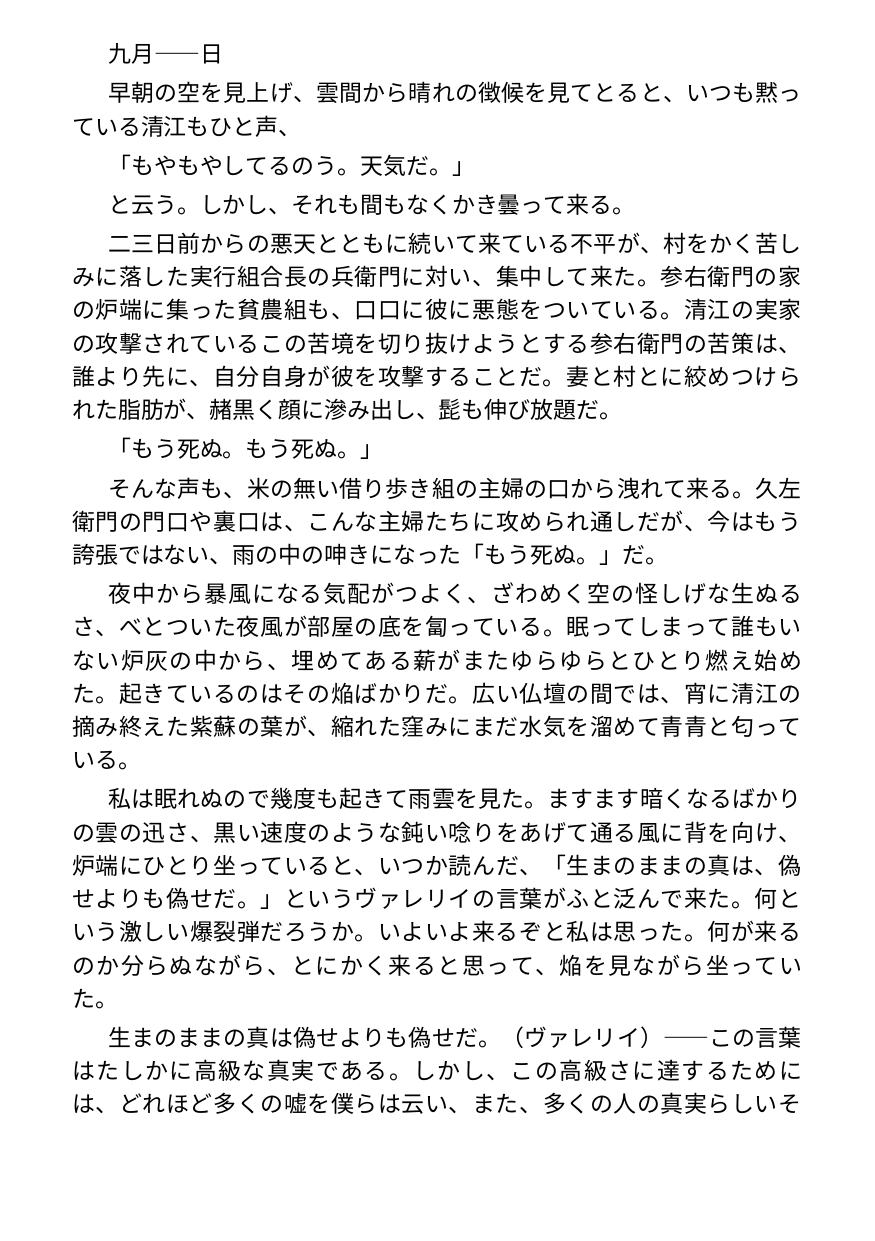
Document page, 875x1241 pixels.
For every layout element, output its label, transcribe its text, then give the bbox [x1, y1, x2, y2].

text 「もやもやしてるのう。天気だ。」 [72, 148, 802, 181]
text 「もう死ぬ。もう死ぬ。」 [72, 431, 802, 464]
text 生まのままの真は偽せよりも偽せだ。（ヴァレリイ）――この言葉はたしかに高級な真実である。しかし、この高級さに達するためには、どれほど多くの嘘を僕らは云い、また、多くの人の真実らしいそ [72, 1020, 802, 1119]
text 早朝の空を見上げ、雲間から晴れの徴候を見てとると、いつも黙っている清江もひと声、 [72, 75, 802, 142]
text 夜中から暴風になる気配がつよく、ざわめく空の怪しげな生ぬるさ、べとついた夜風が部屋の底を匐っている。眠ってしまって誰もいない炉灰の中から、埋めてある薪がまたゆらゆらとひとり燃え始めた。起きているのはその焔ばかりだ。広い仏壇の間では、宵に清江の摘み終えた紫蘇の葉が、縮れた窪みにまだ水気を溜めて青青と匂っている。 [72, 576, 802, 775]
text と云う。しかし、それも間もなくかき曇って来る。 [72, 187, 802, 220]
text 二三日前からの悪天とともに続いて来ている不平が、村をかく苦しみに落した実行組合長の兵衛門に対い、集中して来た。参右衛門の家の炉端に集った貧農組も、口口に彼に悪態をついている。清江の実家の攻撃されているこの苦境を切り抜けようとする参右衛門の苦策は、誰より先に、自分自身が彼を攻撃することだ。妻と村とに絞めつけられた脂肪が、赭黒く顔に滲み出し、髭も伸び放題だ。 [72, 226, 802, 425]
text そんな声も、米の無い借り歩き組の主婦の口から洩れて来る。久左衛門の門口や裏口は、こんな主婦たちに攻められ通しだが、今はもう誇張ではない、雨の中の呻きになった「もう死ぬ。」だ。 [72, 470, 802, 570]
text 私は眠れぬので幾度も起きて雨雲を見た。ますます暗くなるばかりの雲の迅さ、黒い速度のような鈍い唸りをあげて通る風に背を向け、炉端にひとり坐っていると、いつか読んだ、「生まのままの真は、偽せよりも偽せだ。」というヴァレリイの言葉がふと泛んで来た。何という激しい爆裂弾だろうか。いよいよ来るぞと私は思った。何が来るのか分らぬながら、とにかく来ると思って、焔を見ながら坐っていた。 [72, 781, 802, 1014]
text 九月――日 [72, 36, 802, 69]
